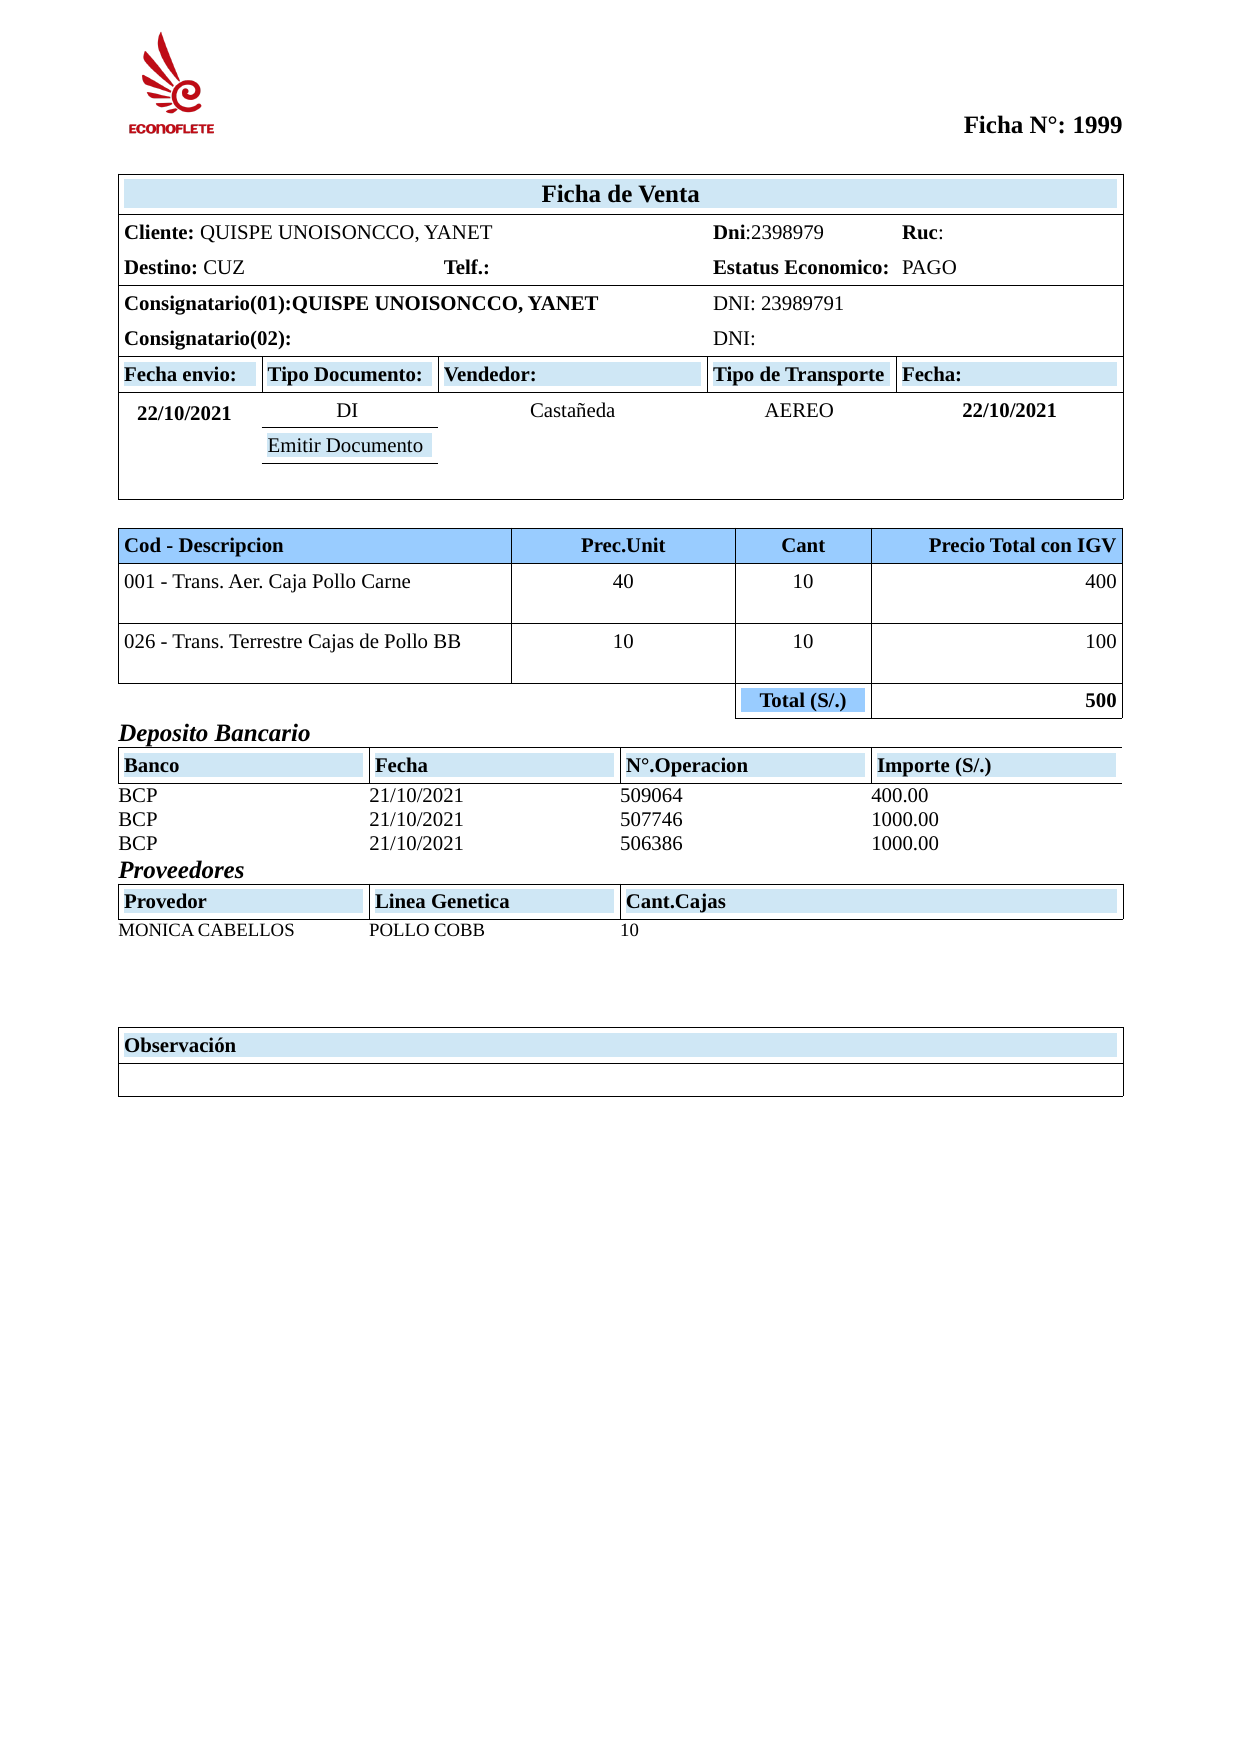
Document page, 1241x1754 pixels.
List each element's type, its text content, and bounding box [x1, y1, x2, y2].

table_cell 10 [736, 624, 871, 682]
table_cell [118, 941, 369, 962]
table_cell PAGO [896, 249, 1123, 285]
table_cell AEREO [707, 393, 896, 498]
table_cell 500 [872, 684, 1122, 718]
table_header N°.Operacion [621, 748, 871, 782]
table_cell [369, 984, 620, 1006]
table_cell DNI: [707, 321, 1123, 356]
table_header Banco [119, 748, 369, 782]
table_cell 506386 [620, 831, 871, 855]
table_cell 10 [736, 564, 871, 623]
table_header Importe (S/.) [872, 748, 1122, 782]
table_cell BCP [118, 831, 369, 855]
picture [118, 31, 225, 134]
table_cell 10 [620, 920, 1123, 941]
table_header Linea Genetica [370, 885, 620, 919]
table_cell BCP [118, 784, 369, 807]
table_cell Vendedor: [439, 357, 707, 392]
table_cell 40 [512, 564, 735, 623]
table_cell 22/10/2021 [896, 393, 1123, 498]
table_cell 026 - Trans. Terrestre Cajas de Pollo BB [119, 624, 511, 682]
table_cell Consignatario(01):QUISPE UNOISONCCO, YANET [119, 286, 707, 321]
table_cell [620, 984, 1123, 1006]
table_header Cant.Cajas [621, 885, 1123, 919]
table_cell Telf.: [438, 249, 707, 285]
table_cell 21/10/2021 [369, 807, 620, 831]
table_cell 400 [872, 564, 1122, 623]
table_cell Emitir Documento [262, 428, 438, 463]
table_cell Fecha: [897, 357, 1123, 392]
table_cell Destino: CUZ [119, 249, 438, 285]
table_cell 21/10/2021 [369, 784, 620, 807]
table_cell Castañeda [438, 393, 707, 498]
table_cell Fecha envio: [119, 357, 262, 392]
table_cell [620, 941, 1123, 962]
table_cell Estatus Economico: [707, 249, 896, 285]
table_cell MONICA CABELLOS [118, 920, 369, 941]
table_cell Tipo Documento: [263, 357, 438, 392]
table_cell 509064 [620, 784, 871, 807]
table_cell 21/10/2021 [369, 831, 620, 855]
table_cell 1000.00 [871, 831, 1122, 855]
table_cell [262, 464, 438, 498]
table_header Prec.Unit [512, 529, 735, 563]
table_cell Ruc: [896, 215, 1123, 249]
table_header Provedor [119, 885, 369, 919]
table_cell 100 [872, 624, 1122, 682]
table_cell POLLO COBB [369, 920, 620, 941]
table_cell [369, 1006, 620, 1027]
table_header Fecha [370, 748, 620, 782]
table_cell [369, 963, 620, 984]
table_cell 1000.00 [871, 807, 1122, 831]
table_cell [369, 941, 620, 962]
table_cell [118, 984, 369, 1006]
table_header Ficha de Venta [119, 175, 1123, 214]
table_cell 001 - Trans. Aer. Caja Pollo Carne [119, 564, 511, 623]
table_cell Cliente: QUISPE UNOISONCCO, YANET [119, 215, 707, 249]
table_cell Dni:2398979 [707, 215, 896, 249]
table_cell [119, 1064, 1123, 1096]
table_cell [511, 684, 735, 718]
table_cell Total (S/.) [736, 684, 871, 718]
table_header Cod - Descripcion [119, 529, 511, 563]
table_cell [620, 963, 1123, 984]
text Proveedores [118, 855, 1122, 883]
table_cell 22/10/2021 [119, 393, 262, 498]
table_cell DI [262, 393, 438, 427]
table_cell [118, 1006, 369, 1027]
table_header Cant [736, 529, 871, 563]
table_cell BCP [118, 807, 369, 831]
table_header Precio Total con IGV [872, 529, 1122, 563]
table_cell Tipo de Transporte [708, 357, 896, 392]
text Deposito Bancario [118, 718, 1122, 747]
table_cell Consignatario(02): [119, 321, 707, 356]
table_cell [118, 963, 369, 984]
table_cell 10 [512, 624, 735, 682]
table_cell [620, 1006, 1123, 1027]
table_header Observación [119, 1028, 1123, 1063]
table_cell 507746 [620, 807, 871, 831]
table_cell [118, 684, 511, 718]
table_cell 400.00 [871, 784, 1122, 807]
table_cell DNI: 23989791 [707, 286, 1123, 321]
